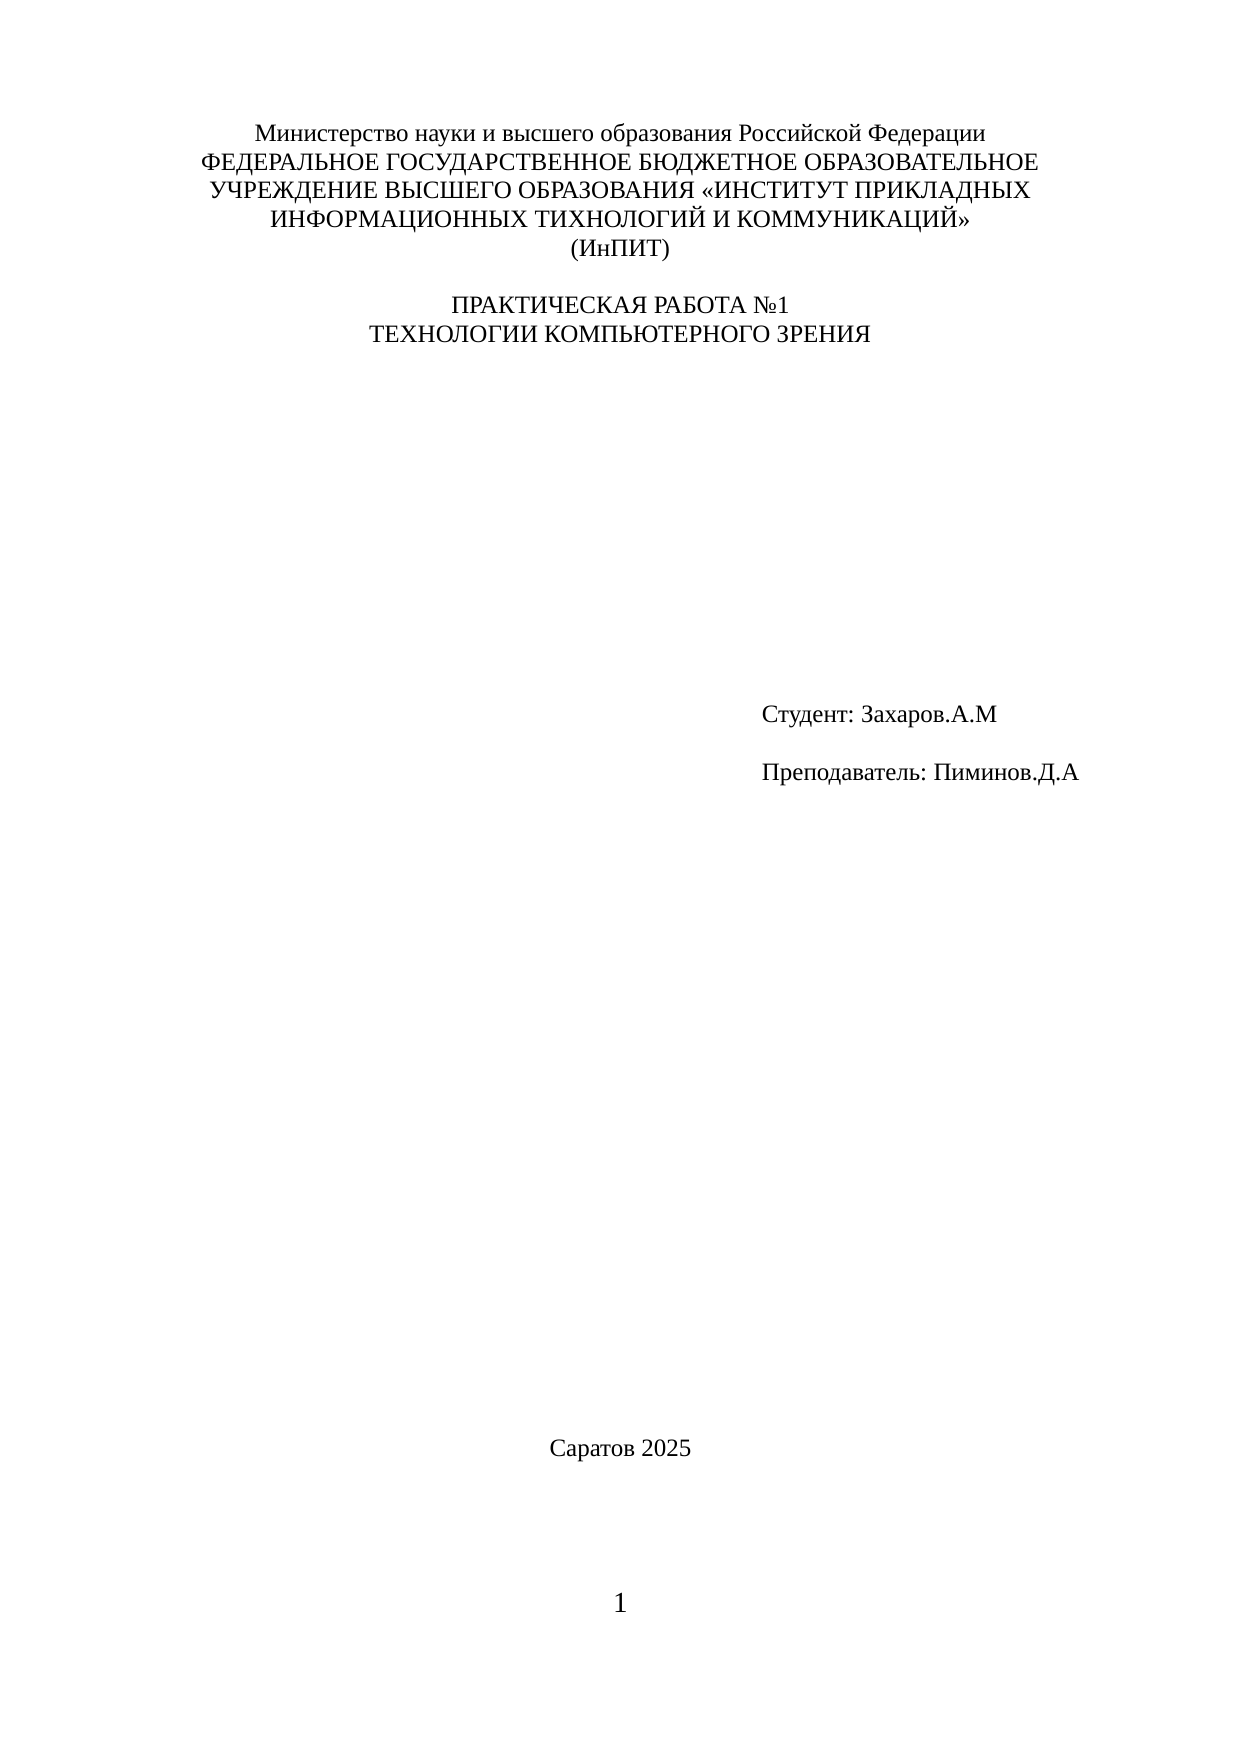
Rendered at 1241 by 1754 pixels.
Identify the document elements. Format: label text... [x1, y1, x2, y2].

list Министерство науки и высшего образования Российской Федерации [118, 118, 1122, 147]
list ФЕДЕРАЛЬНОЕ ГОСУДАРСТВЕННОЕ БЮДЖЕТНОЕ ОБРАЗОВАТЕЛЬНОЕ УЧРЕЖДЕНИЕ ВЫСШЕГО ОБРАЗОВАНИЯ «ИНСТИТУТ ПРИКЛАДНЫХ ИНФОРМАЦИОННЫХ ТИХНОЛОГИЙ И КОММУНИКАЦИЙ» [118, 147, 1122, 233]
list (ИнПИТ) [118, 233, 1122, 262]
list Саратов 2025 [522, 1433, 718, 1461]
list ТЕХНОЛОГИИ КОМПЬЮТЕРНОГО ЗРЕНИЯ [118, 319, 1122, 348]
list Студент: Захаров.А.М [762, 699, 1219, 728]
list ПРАКТИЧЕСКАЯ РАБОТА №1 [118, 291, 1122, 319]
list Преподаватель: Пиминов.Д.А [762, 757, 1219, 786]
